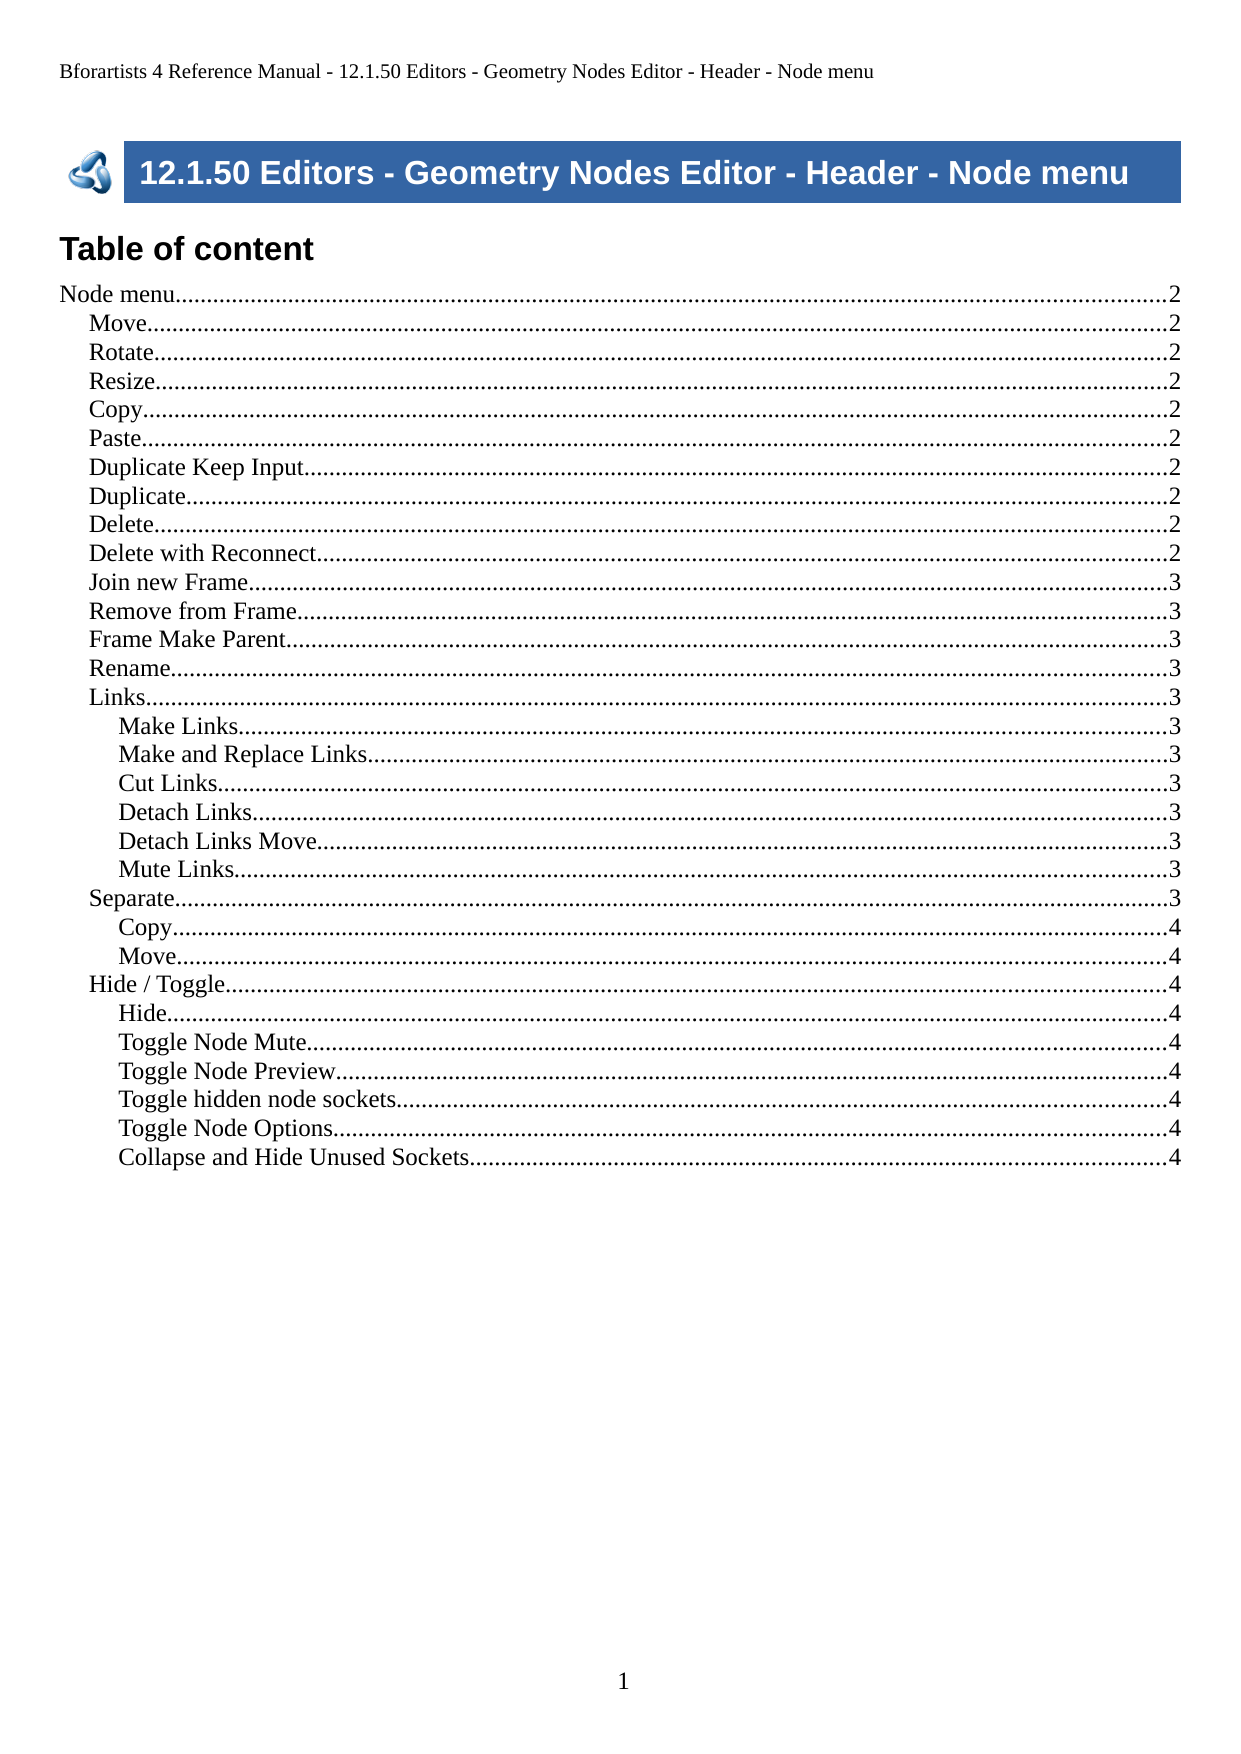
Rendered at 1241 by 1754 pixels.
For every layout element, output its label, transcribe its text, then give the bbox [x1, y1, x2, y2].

text Frame Make Parent 3 [88, 624, 1181, 653]
text Rotate 2 [88, 337, 1181, 366]
text Remove from Frame 3 [88, 596, 1181, 624]
text Rename 3 [88, 653, 1181, 682]
text Delete 2 [88, 509, 1181, 538]
table_header 12.1.50 Editors - Geometry Nodes Editor - Header - Node menu [124, 141, 1181, 203]
text Move 2 [88, 308, 1181, 337]
text Join new Frame 3 [88, 567, 1181, 596]
text Move 4 [118, 941, 1181, 969]
text Links 3 [88, 682, 1181, 711]
text Duplicate Keep Input 2 [88, 452, 1181, 481]
text Cut Links 3 [118, 768, 1181, 797]
text Detach Links Move 3 [118, 826, 1181, 854]
text Copy 4 [118, 912, 1181, 941]
text Hide 4 [118, 998, 1181, 1027]
text Toggle Node Preview 4 [118, 1056, 1181, 1084]
text Toggle hidden node sockets 4 [118, 1084, 1181, 1113]
text Toggle Node Mute 4 [118, 1027, 1181, 1056]
text Delete with Reconnect 2 [88, 538, 1181, 567]
text Toggle Node Options 4 [118, 1113, 1181, 1142]
text Separate 3 [88, 883, 1181, 912]
text Copy 2 [88, 394, 1181, 423]
text Paste 2 [88, 423, 1181, 452]
text Detach Links 3 [118, 797, 1181, 826]
text Make and Replace Links 3 [118, 739, 1181, 768]
text Collapse and Hide Unused Sockets 4 [118, 1142, 1181, 1171]
subtitle Table of content [59, 228, 1181, 267]
text Resize 2 [88, 366, 1181, 394]
picture [65, 147, 114, 197]
text Mute Links 3 [118, 854, 1181, 883]
text Duplicate 2 [88, 481, 1181, 509]
text Hide / Toggle 4 [88, 969, 1181, 998]
table_header [59, 141, 124, 203]
text Node menu 2 [59, 279, 1181, 308]
text Make Links 3 [118, 711, 1181, 739]
